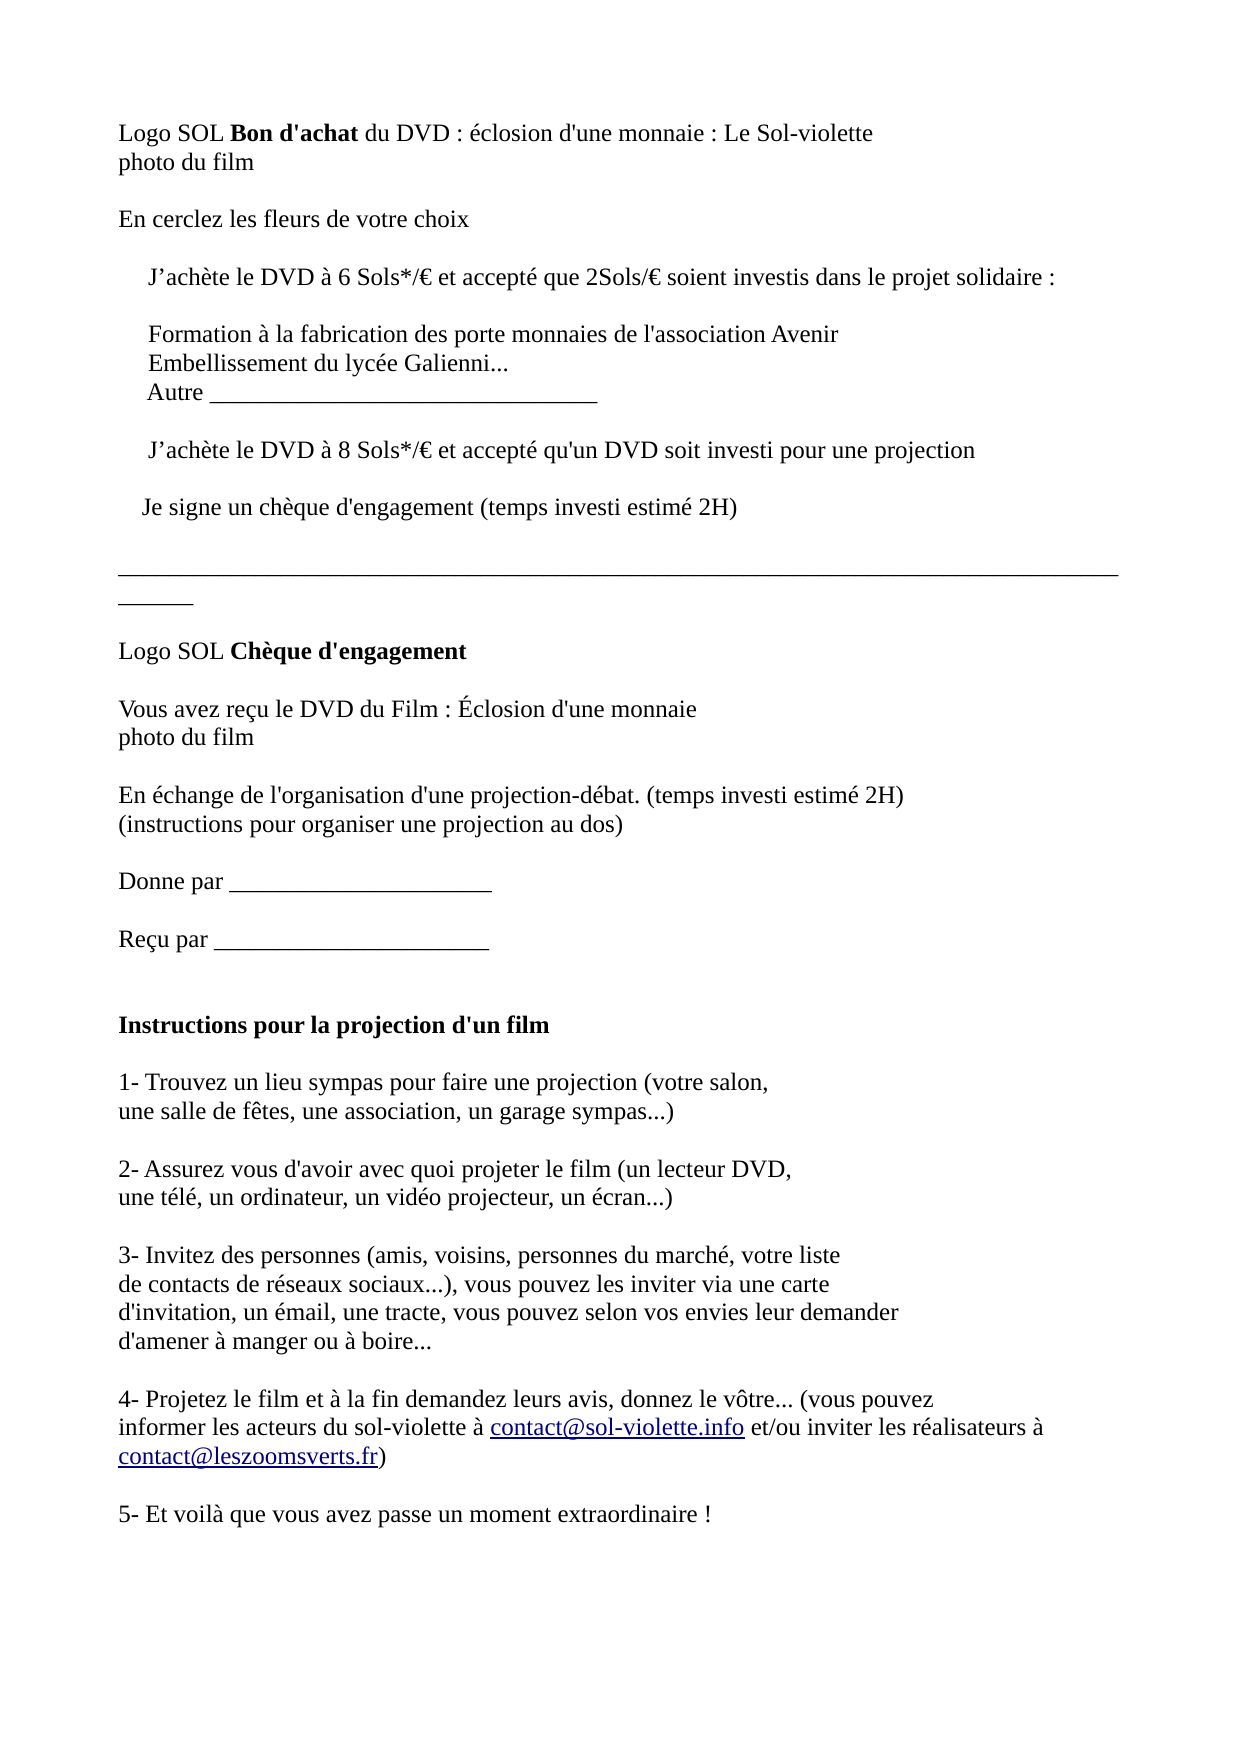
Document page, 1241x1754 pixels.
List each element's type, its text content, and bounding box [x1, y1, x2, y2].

text Logo SOL Bon d'achat du DVD : éclosion d'une monnaie : Le Sol-violette photo du film En cerclez les fleurs de votre choix J’achète le DVD à 6 Sols*/€ et accepté que 2Sols/€ soient investis dans le projet solidaire : Formation à la fabrication des porte monnaies de l'association Avenir Embellissement du lycée Galienni... Autre _______________________________ J’achète le DVD à 8 Sols*/€ et accepté qu'un DVD soit investi pour une projection Je signe un chèque d'engagement (temps investi estimé 2H) ______________________________________________________________________________________ Logo SOL Chèque d'engagement Vous avez reçu le DVD du Film : Éclosion d'une monnaie photo du film En échange de l'organisation d'une projection-débat. (temps investi estimé 2H) (instructions pour organiser une projection au dos) Donne par _____________________ Reçu par ______________________ Instructions pour la projection d'un film 1- Trouvez un lieu sympas pour faire une projection (votre salon, une salle de fêtes, une association, un garage sympas...) 2- Assurez vous d'avoir avec quoi projeter le film (un lecteur DVD, une télé, un ordinateur, un vidéo projecteur, un écran...) 3- Invitez des personnes (amis, voisins, personnes du marché, votre liste de contacts de réseaux sociaux...), vous pouvez les inviter via une carte d'invitation, un émail, une tracte, vous pouvez selon vos envies leur demander d'amener à manger ou à boire... 4- Projetez le film et à la fin demandez leurs avis, donnez le vôtre... (vous pouvez informer les acteurs du sol-violette à contact@sol-violette.info et/ou inviter les réalisateurs à contact@leszoomsverts.fr) 5- Et voilà que vous avez passe un moment extraordinaire ! [118, 118, 1122, 1527]
